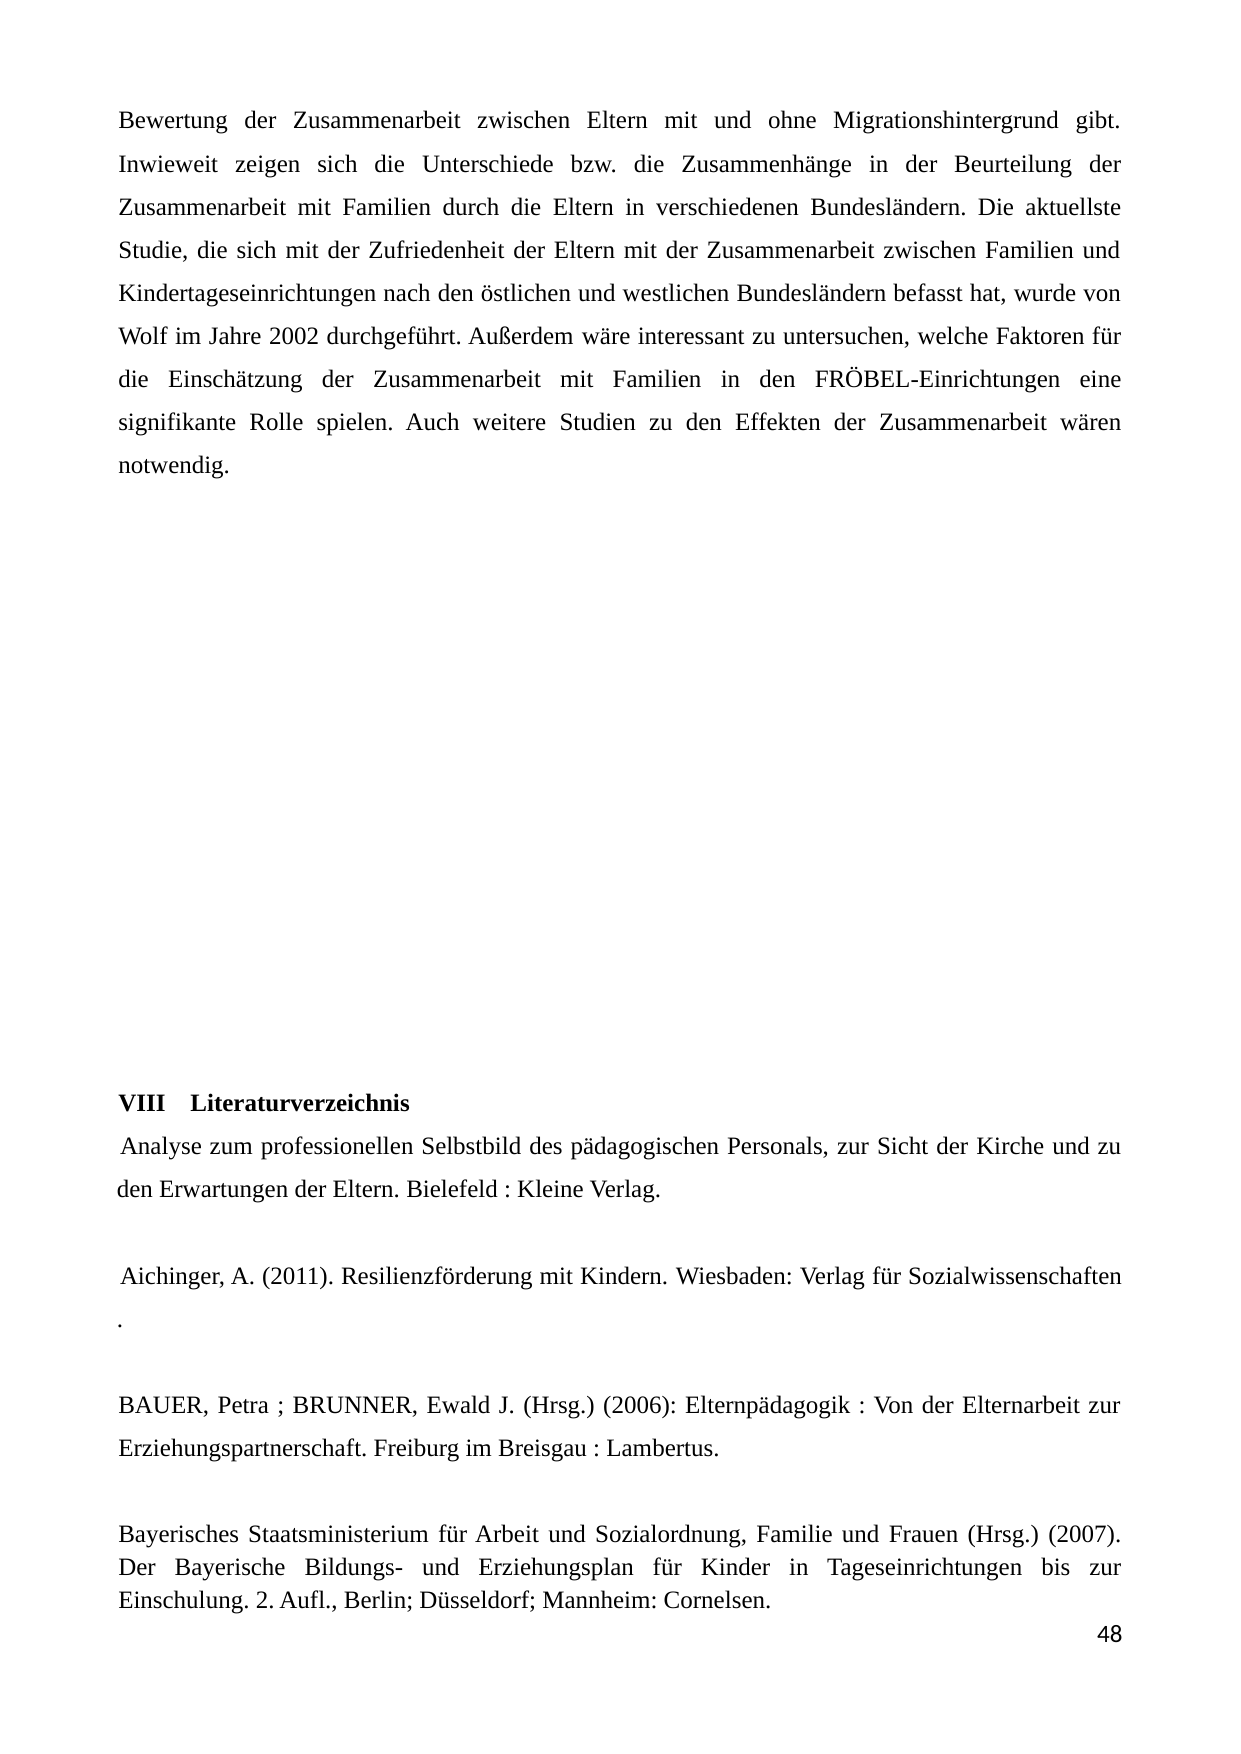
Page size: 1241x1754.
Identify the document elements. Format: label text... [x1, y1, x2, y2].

text Bewertung der Zusammenarbeit zwischen Eltern mit und ohne Migrationshintergrund gibt. Inwieweit zeigen sich die Unterschiede bzw. die Zusammenhänge in der Beurteilung der Zusammenarbeit mit Familien durch die Eltern in verschiedenen Bundesländern. Die aktuellste Studie, die sich mit der Zufriedenheit der Eltern mit der Zusammenarbeit zwischen Familien und Kindertageseinrichtungen nach den östlichen und westlichen Bundesländern befasst hat, wurde von Wolf im Jahre 2002 durchgeführt. Außerdem wäre interessant zu untersuchen, welche Faktoren für die Einschätzung der Zusammenarbeit mit Familien in den FRÖBEL-Einrichtungen eine signifikante Rolle spielen. Auch weitere Studien zu den Effekten der Zusammenarbeit wären notwendig. [118, 106, 1122, 479]
text Analyse zum professionellen Selbstbild des pädagogischen Personals, zur Sicht der Kirche und zu den Erwartungen der Eltern. Bielefeld : Kleine Verlag. [117, 1131, 1122, 1203]
text BAUER, Petra ; BRUNNER, Ewald J. (Hrsg.) (2006): Elternpädagogik : Von der Elternarbeit zur Erziehungspartnerschaft. Freiburg im Breisgau : Lambertus. [118, 1390, 1122, 1462]
text Aichinger, A. (2011). Resilienzförderung mit Kindern. Wiesbaden: Verlag für Sozialwissenschaften . [117, 1261, 1122, 1333]
text Bayerisches Staatsministerium für Arbeit und Sozialordnung, Familie und Frauen (Hrsg.) (2007). Der Bayerische Bildungs- und Erziehungsplan für Kinder in Tageseinrichtungen bis zur Einschulung. 2. Aufl., Berlin; Düsseldorf; Mannheim: Cornelsen. [118, 1519, 1122, 1614]
text VIII Literaturverzeichnis [118, 1088, 1122, 1117]
